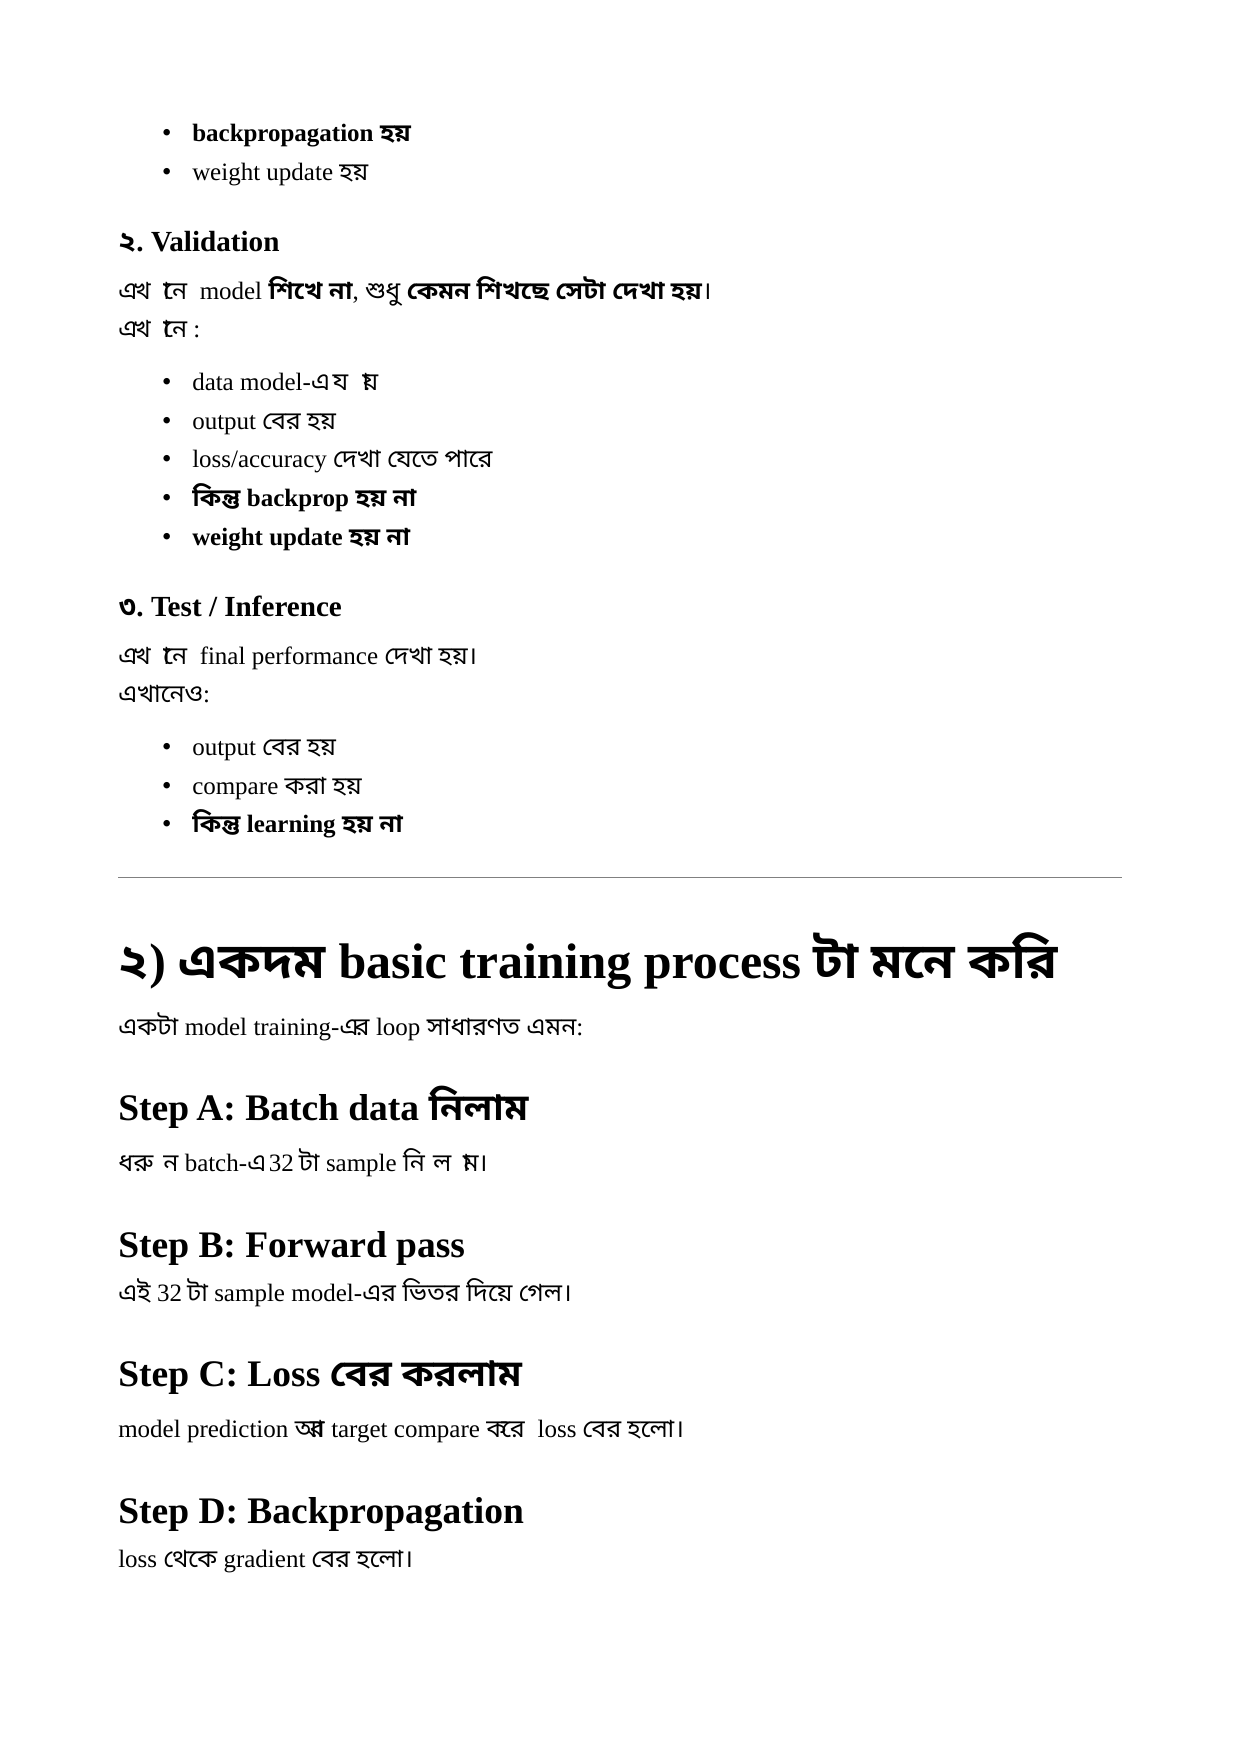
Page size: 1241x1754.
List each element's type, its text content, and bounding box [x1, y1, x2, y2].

text এখানে model শিখে না, শুধু কেমন শিখছে সেটা দেখা হয়। এখানে: [118, 276, 1122, 348]
subtitle ৩. Test / Inference [118, 589, 1122, 628]
text model prediction আর target compare করে loss বের হলো। [118, 1414, 1122, 1448]
list কিন্তু backprop হয় না [162, 483, 1122, 517]
subtitle Step C: Loss বের করলাম [118, 1352, 1122, 1402]
subtitle Step D: Backpropagation [118, 1488, 1122, 1532]
subtitle ২. Validation [118, 224, 1122, 263]
subtitle ২) একদম basic training process টা মনে করি [118, 932, 1122, 999]
list weight update হয় [162, 157, 1122, 190]
list weight update হয় না [162, 522, 1122, 555]
text একটা model training-এর loop সাধারণত এমন: [118, 1012, 1122, 1045]
list কিন্তু learning হয় না [162, 809, 1122, 843]
text এই 32টা sample model-এর ভিতর দিয়ে গেল। [118, 1278, 1122, 1311]
list compare করা হয় [162, 771, 1122, 804]
text ধরুন batch-এ 32টা sample নিলাম। [118, 1148, 1122, 1182]
list backpropagation হয় [162, 118, 1122, 152]
text এখানে final performance দেখা হয়। এখানেও: [118, 641, 1122, 713]
list output বের হয় [162, 406, 1122, 439]
list output বের হয় [162, 732, 1122, 766]
subtitle Step A: Batch data নিলাম [118, 1086, 1122, 1136]
text loss থেকে gradient বের হলো। [118, 1544, 1122, 1578]
list data model-এ যায় [162, 367, 1122, 401]
subtitle Step B: Forward pass [118, 1222, 1122, 1265]
list loss/accuracy দেখা যেতে পারে [162, 444, 1122, 478]
